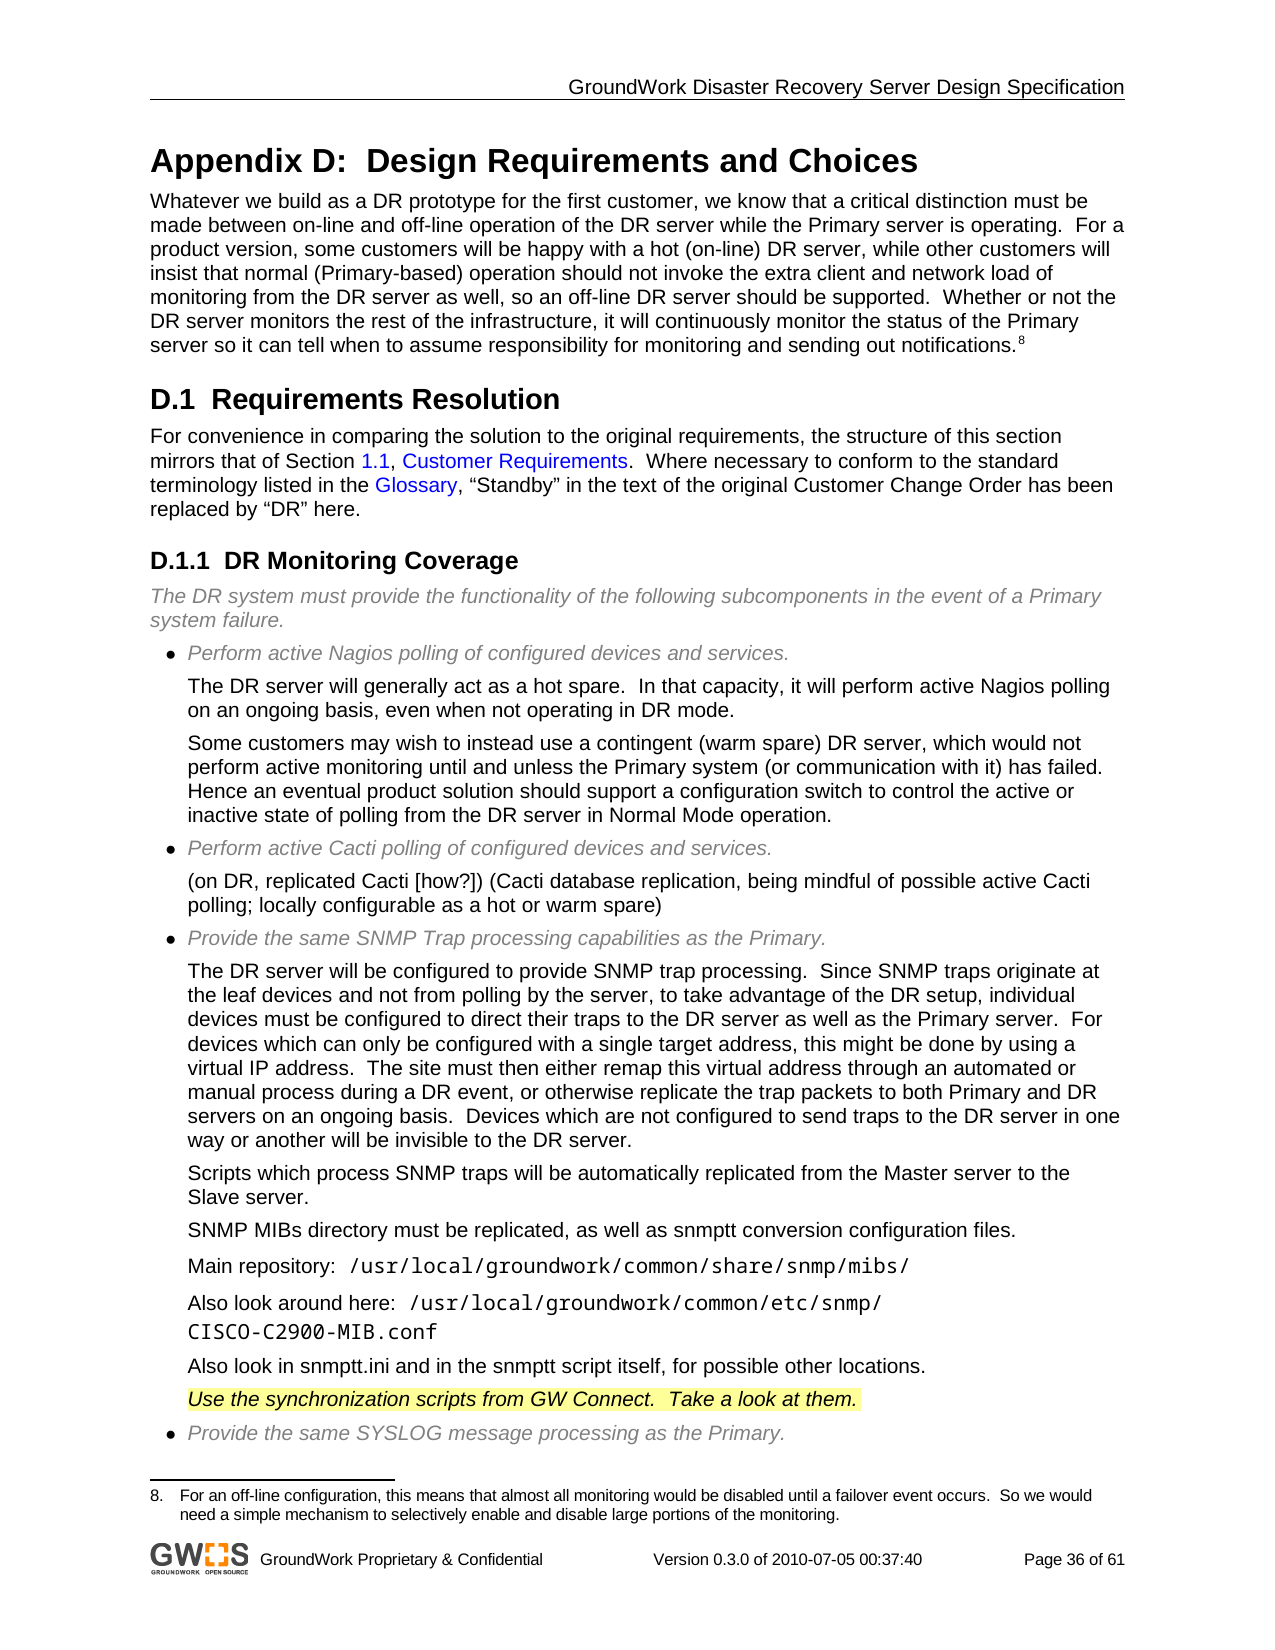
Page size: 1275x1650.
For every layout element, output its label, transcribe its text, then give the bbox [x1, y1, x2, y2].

text Scripts which process SNMP traps will be automatically replicated from the Master server to the Slave server. [187, 1161, 1125, 1209]
list Perform active Cacti polling of configured devices and services. [165, 836, 1125, 860]
text The DR system must provide the functionality of the following subcomponents in the event of a Primary system failure. [150, 584, 1125, 632]
text For an off-line configuration, this means that almost all monitoring would be disabled until a failover event occurs. So we would need a simple mechanism to selectively enable and disable large portions of the monitoring. [150, 1486, 1125, 1524]
text Main repository: /usr/local/groundwork/common/share/snmp/mibs/ [187, 1251, 1125, 1279]
text Also look in snmptt.ini and in the snmptt script itself, for possible other locations. [187, 1354, 1125, 1378]
text The DR server will be configured to provide SNMP trap processing. Since SNMP traps originate at the leaf devices and not from polling by the server, to take advantage of the DR setup, individual devices must be configured to direct their traps to the DR server as well as the Primary server. For devices which can only be configured with a single target address, this might be done by using a virtual IP address. The site must then either remap this virtual address through an automated or manual process during a DR event, or otherwise replicate the trap packets to both Primary and DR servers on an ongoing basis. Devices which are not configured to send traps to the DR server in one way or another will be invisible to the DR server. [187, 959, 1125, 1152]
subtitle Design Requirements and Choices [150, 141, 1125, 179]
text Use the synchronization scripts from GW Connect. Take a look at them. [187, 1387, 1125, 1411]
list Perform active Nagios polling of configured devices and services. [165, 641, 1125, 665]
text (on DR, replicated Cacti [how?]) (Cacti database replication, being mindful of possible active Cacti polling; locally configurable as a hot or warm spare) [187, 869, 1125, 917]
text Also look around here: /usr/local/groundwork/common/etc/snmp/​CISCO‑C2900‑MIB.conf [187, 1288, 1125, 1345]
subtitle DR Monitoring Coverage [150, 546, 1125, 575]
picture [150, 1543, 248, 1575]
subtitle Requirements Resolution [150, 382, 1125, 416]
text Some customers may wish to instead use a contingent (warm spare) DR server, which would not perform active monitoring until and unless the Primary system (or communication with it) has failed. Hence an eventual product solution should support a configuration switch to control the active or inactive state of polling from the DR server in Normal Mode operation. [187, 731, 1125, 827]
text Whatever we build as a DR prototype for the first customer, we know that a critical distinction must be made between on-line and off-line operation of the DR server while the Primary server is operating. For a product version, some customers will be happy with a hot (on-line) DR server, while other customers will insist that normal (Primary-based) operation should not invoke the extra client and network load of monitoring from the DR server as well, so an off-line DR server should be supported. Whether or not the DR server monitors the rest of the infrastructure, it will continuously monitor the status of the Primary server so it can tell when to assume responsibility for monitoring and sending out notifications. [150, 188, 1125, 357]
list Provide the same SYSLOG message processing as the Primary. [165, 1420, 1125, 1444]
text The DR server will generally act as a hot spare. In that capacity, it will perform active Nagios polling on an ongoing basis, even when not operating in DR mode. [187, 674, 1125, 722]
text For convenience in comparing the solution to the original requirements, the structure of this section mirrors that of Section 1.1, Customer Requirements. Where necessary to conform to the standard terminology listed in the Glossary, “Standby” in the text of the original Customer Change Order has been replaced by “DR” here. [150, 424, 1125, 521]
list Provide the same SNMP Trap processing capabilities as the Primary. [165, 926, 1125, 950]
text SNMP MIBs directory must be replicated, as well as snmptt conversion configuration files. [187, 1218, 1125, 1242]
